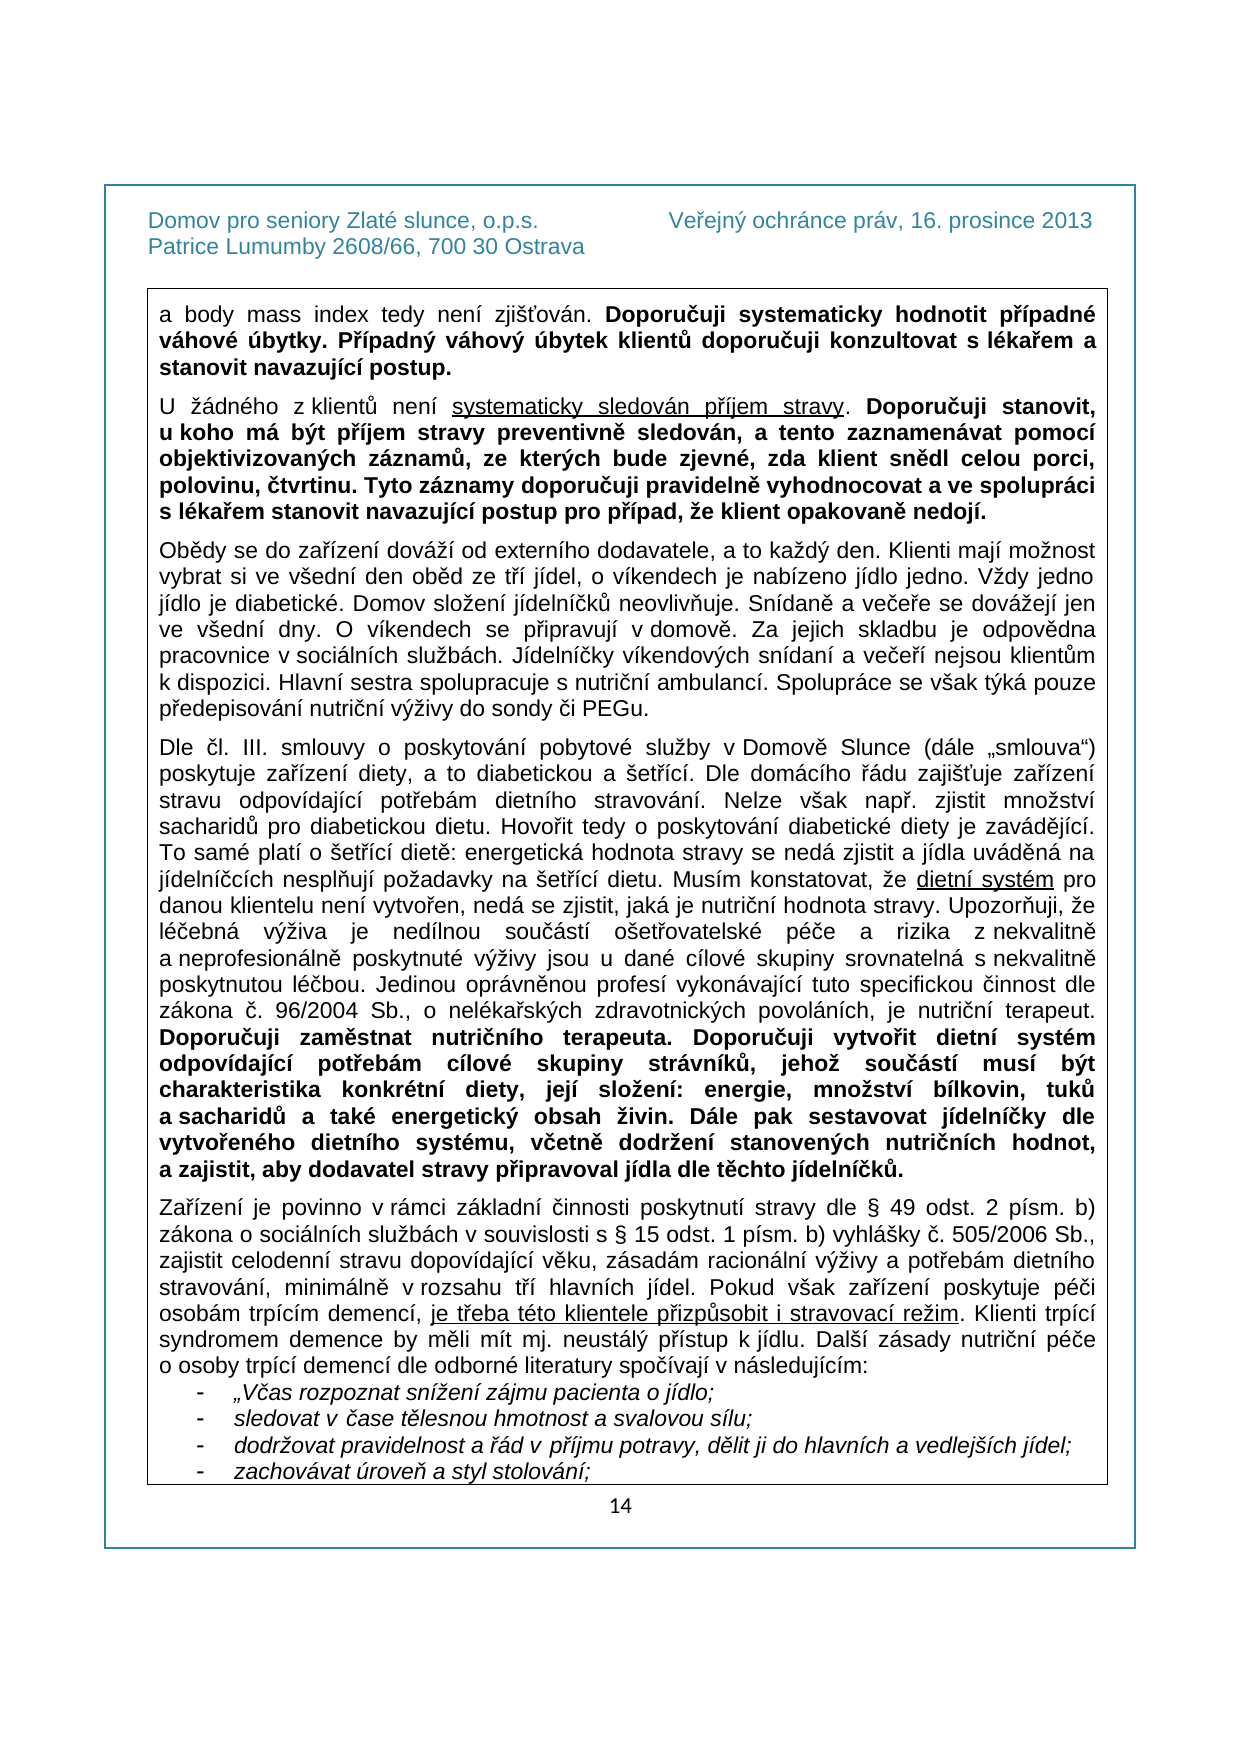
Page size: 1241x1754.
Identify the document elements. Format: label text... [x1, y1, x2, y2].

table_cell Zdravotní péče V domově jsou umístěni klienti ve vážném zdravotním stavu, v různém stupni demence, polymorbidní a s diabetem mellitus vyžadující pravidelnou aplikaci insulinu a kontrolu glykémie, s kožními defekty, enterální výživou aj., což představuje vysoké nároky na poskytování odpovídající zdravotní péče. Domov zaměstnává 5 všeobecných registrovaných sester (včetně hlavní sestry) a 1 všeobecnou sestru na dohodu o pracovní činnosti. Všeobecné sestry poskytují zdravotní péči pouze v období od 7:00 do 19:00 hod., což vede k tomu, že část poskytované zdravotní péče je delegována na pracovnice v sociálních službách, které tak provádějí činnosti, ke kterým nemají kvalifikaci ani odpovídající kompetence. K těmto činnostem patří zejména podávání léků v průběhu noční směny (zejména léků na nespavost, bolest a ad hoc medikace v případě neklidu), aplikace nočních inzulínů formou subkutánních injekcí, sledování hladiny cukru v krvi, posuzování změn zdravotního stavu a rozhodování o přivolání lékařské pomoci. To je nepřípustné překračování zákonných kompetencí pracovnic v sociálních službách, resp. k takovým úkonům je příslušná pouze všeobecná sestra bez odborného dohledu. Vzhledem ke skladbě klientů, potřebě zajištění kontinuity poskytování zdravotní péče a respektování kompetencí jednotlivých skupin pracovníků je nezbytné zajistit přítomnost všeobecné sestry na pracovišti tak, aby obstarala všechny potřebné úkony ošetřovatelské péče. Aktuální ordinace léků není zdravotním sestrám dostupná (výjimku tvoří ordinace psychiatra). Stává se, že změna v medikační kartě se děje pouze na základě ústního pokynu lékaře. V průběhu návštěvy tak nebylo možné zkontrolovat léky předepsané na medikačních kartách s aktuální ordinací. V případě pochybností o vhodnosti podání léků nemůže ani zdravotní sestra bezprostředně zkontrolovat, zda údaje v medikační kartě odpovídají těm v ordinaci lékařky. Doporučuji, aby domov vyžadoval od všech lékařů ordinaci léků v písemné formě. Noční medikace společně se zvláštními kelímky pro tuto medikaci je na modrém podlaží umístěna ve zvláštní neuzamčené skříňce v místnosti pracovnic v sociálních službách. Do místnosti se může dostat kdokoliv z personálu i klientů. Obdobně na oranžovém podlaží. Na sesterně v modrém podlaží je odemčená skříň s nápisem „náhradní léky“, kde se uchovávají nepřiřazené léky (i psychofarmaka) po zemřelých klientech. Skříň byla odemčená a dveře do sesterny rovněž, k lékům mohl mít přístup kdokoliv (skříň je přitom uzamykatelná). Na oranžovém podlaží jsou noční léky uloženy taktéž tak, že k nim má přístup kdokoliv a nelze vyloučit přístup klientů. Doporučuji zajistit, aby k lékům měl přístup pouze personál oprávněný s nimi nakládat. Doporučuji okamžitě zlikvidovat veškeré léky, které nejsou přidělené konkrétnímu klientovi. Na tvz. terminálním pokoji v oranžovém podlaží určeném pro tzv. paliativní péči byl umístěn pan K. V jeho propouštěcí zprávě však nebyly jednoznačné záznamy indikující tuto péči. Bylo v ní pouze doporučení podávat transfůze v případě anémie. Pro absenci dokumentace praktické lékařky nebylo možné zjistit důvody k tomuto postupu. Podávání léků Léky jsou připravovány na základě medikačních karet, za které je zodpovědná hlavní sestra (zajišťuje jejich aktualizaci). Medikační karty obsahují pouze ordinaci pravidelně podávaných léků ráno, v poledne a večer. Noční léky jsou psány na zvláštním papíře, léčba antibiotiky byla uvedena na jiném místě a ordinované inzulíny rovněž na jiné kartičce. Takto vedený způsob přepisování léků považuji za zbytečně komplikovaný, obtížně přehledný, skrývající v sobě riziko pochybení. V případě paní V. je v lékařské zprávě ze dne 31. 7. 2013 psychiatrem ordinován lék Alzin, v medikační kartě však není uveden. Paní tedy ordinovaný lék nedostává. Medikační karta by měla obsahovat všechna aktuálně předepsaná léčiva. Pan L. dostává v případě neklidu Tisercin. Lék byl připraven v kelímku „Tisercin při neklidu“ s jeho jménem, v medikační kartě ani v jiných záznamech o předepsaných lécích nešlo tuto ordinaci dohledat. Informaci o ordinaci léku si v jeho případě předávají sestry ústně. Pokud je kelímek prázdný, sestra vloží do kelímku nový lék. Podání léku zapíše pracovnice v sociálních službách jen do knihy hlášení, ne do osobní dokumentace pana L. Pro úplnost uvádím, že nakonec byla ordinace Tisercinu nalezena ve zprávě od psychiatra. Doporučuji uvádět v medikační kartě všechny předepsané léky. Údaje v medikačních kartách jsou přepisované, přeškrtané, bělené. Není zřejmé, kdo a kdy tyto „změny“ provedl. Doporučuji v medikačních kartách provádět změny novým autorizovaným záznamem namísto přepisování či retuší. Mezi ordinovanými léky byly také léky na bolest a nespavost. Z dokumentace není zřejmé, jak jsou tato léčiva efektivní, zda došlo ke zmírnění bolesti, či nikoliv. Podávání hypnotik zajišťují pracovnice v sociálních službách. Léky se vydávají v určitou hodinu, bez ohledu na to, zdali již chce klient spát či nikoliv, nebo zda chce zkusit usnout a spát bez podání léků. O jejich podání však nebyl veden záznam. Ačkoliv byly kelímky s připraveným hypnotikem po noční službě prázdné, např. u pana F. či paní G., nebyl v hlášení záznam o jejich podání. U některých klientů (např. u pana H. či paní P.) docházelo k svévolné záměně léků na spaní. Místo hypnotika (Zolpinox) byl podáván Pyridoxin. Dle slov hlavní sestry využívají placebo efekt. Tato praxe však nemá žádnou oporu ve zdravotnické dokumentaci. Lékař jednoznačně ordinoval na nespavost Zolpinox. Doporučuji, aby byla hypnotika klientům podávána teprve tehdy, když chtějí jít spát, a zároveň aby jim bylo umožněno jít spát i bez podání hypnotik tehdy, když je zřejmé, že je nechtějí. Doporučuji o podání každého léku tzv. fakultativní medikace (tedy léky, které nejsou podávány pravidelně, ale jen v případě nějak definované potřeby) pořídit záznam do dokumentace klienta. Doporučuji zároveň zaznamenávat efekt léků na spaní, či jiných fakultativně podávaných léků. Doporučuji podávat pouze předepsané léky. Některým klientům jsou drceny léky. Z dokumentace však nevyplývá, že by o drcení rozhodl lékař. Některé léky však mohou mít po rozdrcení změněný účinek, a proto o jejich drcení může rozhodovat pouze lékař a ne zdravotní sestra. Za nevhodné lze považovat i přidávání drcených léků do rozmixované stravy. Rozdrcený lék může změnit chuť jídla, což může vést klienta k odmítání jídla jako takového. Doporučuji, aby o možnosti drtit konkrétní lék u konkrétního klienta rozhodl vždy lékař a zařízení si o tom vyžádalo jeho záznam jako důkaz. Drcené léky nepřidávat do běžného jídla. Individualizace poskytované ošetřovatelské péče Při nástupu do zařízení je klient komplexně vyšetřen praktickou lékařkou, záznamy o vyšetření však nemá domov k dispozici. Záznamy o provedení vstupní ošetřovatelské anamnézy jsou sporadické, někdy v písemné, někdy v elektronické formě. Konstatuji tak, že není odebírána ošetřovatelská anamnéza a získávány informace, na základě kterých by bylo možno identifikovat problémové oblasti, dokumentovat realizaci péče a vyhodnocovat ji. Typicky se jedná o níže uvedené okruhy jako malnutrice, bolest, deprese, ale i další, např. spánkové zvyklosti, způsob vyprazdňování, porušení celistvosti kůže a prevence vzniku dekubitu, potenciální rizika péče apod. Ošetřovatelská péče však nesmí opomíjet ani rovinu psycho-sociální, typicky jde o duševní tíseň, agresivitu atd. Není stanoven individuální plán ošetřovatelské péče ušitý na míru každého klienta. Důsledkem je, že nejsou prováděna cílená preventivní opatření. Ošetřovatelská péče musí být klientům poskytována na základě ošetřovatelského plánu. Realizace ošetřovatelského procesu musí zahrnovat všechny jeho fáze: 1. sběr informací a zhodnocení/posouzení klienta; 2. stanovení ošetřovatelských diagnóz; 3. tvorba ošetřovatelského plánu; 4. realizace ošetřovatelské péče; 5. hodnocení efektu poskytované ošetřovatelské péče. Doporučuji zohlednit výše uvedené a u každého klienta, který to potřebuje, vytvořit ošetřovatelský plán péče. Tyto nároky vznáším s ohledem na aktuální cílovou skupinu zařízení, kdy zdravotní stav většiny klientů přináší řadu ošetřovatelských problémů, na které má profesionální zařízení odpovědět nastavením rozsahu poskytované péče (mj. s ohledem na § 36 zákona o sociálních službách). Prevence malnutrice, podávání stravy Někteří klienti domova jsou trvale upoutáni na lůžko, mají omezené komunikační schopnosti a jsou tak zcela odkázáni na péči personálu zařízení. Ta musí zahrnovat i zajištění základní výživy těchto klientů. Proto se během systematických návštěv zařízení tohoto typu zaměřuji na to, zda si je zařízení vědomo rizik spojených s malnutricí a zda má nastavený systém prevence, aby se vzniku malnutrice zabránilo. Pracovnice v sociálních službách a zdravotní sestry sledují některé ukazatele nutričního rizika, např. jedenkrát měsíčně váží klienty, kteří se postaví, ostatním je měřen obvod bicepsu. Není zřejmé, jak se dále se získanými informacemi pracuje, čemu vlastně slouží. Např. paní D. zhubla od ledna o 5 kg, nyní váží 44 kg, paní M. zhubla za posledních 8 měsíců o 11 kg, paní B. se snížil objem paže z 31 cm v dubnu na 23 cm v srpnu 2013. Záznam o nějaké nutriční intervenci se v dokumentaci nenachází. Údaj o výšce veden není a body mass index tedy není zjišťován. Doporučuji systematicky hodnotit případné váhové úbytky. Případný váhový úbytek klientů doporučuji konzultovat s lékařem a stanovit navazující postup. U žádného z klientů není systematicky sledován příjem stravy. Doporučuji stanovit, u koho má být příjem stravy preventivně sledován, a tento zaznamenávat pomocí objektivizovaných záznamů, ze kterých bude zjevné, zda klient snědl celou porci, polovinu, čtvrtinu. Tyto záznamy doporučuji pravidelně vyhodnocovat a ve spolupráci s lékařem stanovit navazující postup pro případ, že klient opakovaně nedojí. Obědy se do zařízení dováží od externího dodavatele, a to každý den. Klienti mají možnost vybrat si ve všední den oběd ze tří jídel, o víkendech je nabízeno jídlo jedno. Vždy jedno jídlo je diabetické. Domov složení jídelníčků neovlivňuje. Snídaně a večeře se dovážejí jen ve všední dny. O víkendech se připravují v domově. Za jejich skladbu je odpovědna pracovnice v sociálních službách. Jídelníčky víkendových snídaní a večeří nejsou klientům k dispozici. Hlavní sestra spolupracuje s nutriční ambulancí. Spolupráce se však týká pouze předepisování nutriční výživy do sondy či PEGu. Dle čl. III. smlouvy o poskytování pobytové služby v Domově Slunce (dále „smlouva“) poskytuje zařízení diety, a to diabetickou a šetřící. Dle domácího řádu zajišťuje zařízení stravu odpovídající potřebám dietního stravování. Nelze však např. zjistit množství sacharidů pro diabetickou dietu. Hovořit tedy o poskytování diabetické diety je zavádějící. To samé platí o šetřící dietě: energetická hodnota stravy se nedá zjistit a jídla uváděná na jídelníčcích nesplňují požadavky na šetřící dietu. Musím konstatovat, že dietní systém pro danou klientelu není vytvořen, nedá se zjistit, jaká je nutriční hodnota stravy. Upozorňuji, že léčebná výživa je nedílnou součástí ošetřovatelské péče a rizika z nekvalitně a neprofesionálně poskytnuté výživy jsou u dané cílové skupiny srovnatelná s nekvalitně poskytnutou léčbou. Jedinou oprávněnou profesí vykonávající tuto specifickou činnost dle zákona č. 96/2004 Sb., o nelékařských zdravotnických povoláních, je nutriční terapeut. Doporučuji zaměstnat nutričního terapeuta. Doporučuji vytvořit dietní systém odpovídající potřebám cílové skupiny strávníků, jehož součástí musí být charakteristika konkrétní diety, její složení: energie, množství bílkovin, tuků a sacharidů a také energetický obsah živin. Dále pak sestavovat jídelníčky dle vytvořeného dietního systému, včetně dodržení stanovených nutričních hodnot, a zajistit, aby dodavatel stravy připravoval jídla dle těchto jídelníčků. Zařízení je povinno v rámci základní činnosti poskytnutí stravy dle § 49 odst. 2 písm. b) zákona o sociálních službách v souvislosti s § 15 odst. 1 písm. b) vyhlášky č. 505/2006 Sb., zajistit celodenní stravu dopovídající věku, zásadám racionální výživy a potřebám dietního stravování, minimálně v rozsahu tří hlavních jídel. Pokud však zařízení poskytuje péči osobám trpícím demencí, je třeba této klientele přizpůsobit i stravovací režim. Klienti trpící syndromem demence by měli mít mj. neustálý přístup k jídlu. Další zásady nutriční péče o osoby trpící demencí dle odborné literatury spočívají v následujícím: „Včas rozpoznat snížení zájmu pacienta o jídlo; sledovat v čase tělesnou hmotnost a svalovou sílu; dodržovat pravidelnost a řád v příjmu potravy, dělit ji do hlavních a vedlejších jídel; zachovávat úroveň a styl stolování; respektovat chuť nemocného, je-li to možné (pozor na tučná a sladká jídla); dbát na správné složení potravy; dbát na dostatečný a kontinuální přísun tekutin; mít objektivní přehled o skutečné konzumaci stravy; motivovat a zapojit nemocného do přípravy jídla a stolování.“ Doporučuji tyto zásady dodržovat. Některým klientům je podávána mechanicky upravená strava. O tom, komu se strava takto upravuje, rozhodují zdravotní sestry. Rozhodnutí není nikde zaznamenáno, nedá se zjistit, kdo konkrétně rozhodl a kdy. Přechod na mechanicky upravenou stravu je přitom pro klienta zásadní životní změnou, neboť vnímá postupnou ztrátu svých schopností a soběstačnosti a přichází o plnou kvalitu stravy. Doporučuji zaznamenat rozhodnutí o mechanické úpravě stravy v dokumentaci klientů (nutriční plán) tak, aby bylo patrné, kdo toto rozhodnutí přijal, kdy, a jaké byly důvody. Mixovaná strava se připravuje v domově. Na oběd je mixováno jídlo dodávané externím dodavatelem, hlavní chod společně s polévkou. Vzniká nevzhledná kaše. Klient nemá možnost rozeznat jednotlivé chutě pokrmu a i esteticky je takto upravená strava naprosto nepřijatelná, nedůstojná podání klientovi. Při tomto způsobu není také možné vysledovat (pro případné sledování příjmu stavy), zda klient snědl biologicky hodnotnější část stravy (např. maso) apod., tudíž ani nejde určit, které živiny je potřeba doplnit (např. bílkoviny) v případě, že klient nedojídá. Mixované snídaně a večeře nejsou od externího dodavatele. O konkrétní skladbě snídaně či večeře, údajně se jedná o jogurt, puding, rohlík s kakaem, bramborovou kaši např. s paštikou, kaše (nespecifikované), rozhoduje pracovnice v sociálních službách. Energetickou hodnotu mixovaných snídaní a večeří nelze nikterak zjistit. Doporučuji věnovat skladbě a přípravě mechanicky upravené stravy (MUS) patřičnou pozornost jak z hlediska nutriční hodnoty stravy, tak také konkrétní podoby finálního pokrmu. Doporučuji tvořit jídelníček konkrétně pro MUS, aby bylo všem pracovníkům jasné, co mají klientovi připravit a také co klientovi podávají. Bylo zjištěno, že personál při krmení nad sedícím klientem stojí. Ústa otírá klientům lžící. Podávání stravy klientům není věnováno dostatek pozornosti ani času. Při jídle hraje nahlas televize. Doporučuji upustit od nevhodných postupů. Téměř všichni klienti z oranžového podlaží jedí na pokojích, jídelnu doposud neměli k dispozici. To považuji za nevhodné. Jídlo má také významnou socializační rovinu. Mnozí klienti jedí v lůžku, nejsou posazováni do židle. Není zřejmé, kdo rozhodl o tom, že klientům bude strava podávána v lůžku. Není konzultován fyzioterapeut. Doporučuji, aby bylo zásadou, z níž jsou odůvodněné výjimky, že všichni klienti jedí v jídelně. Případné rozhodnutí o konzumaci jídla na pokoji musí být zdůvodněné v dokumentaci. Doporučuji konzultovat fyzioterapeuta o nutnosti podávat stravu pouze na lůžku. Rozhodnutí o podávání jídla v lůžku zaznamenat do dokumentace. V zařízení není sledován příjem tekutin. U osob trpících syndromem demence je přitom nutné dbát na pitný režim. Nemají pocit žízně a tekutiny je tak nutné stále aktivně nabízet. Neurčité pokyny zdravotní sestry „hodně pít“, které se nacházejí v knize hlášení, nemůžou vést k tomu, že budou klientům dostatečně a prokazatelně podávány tekutiny. Doporučuji ve spolupráci s lékařem stanovit, u kterých klientů má být sledován příjem tekutin, a určit, kolik tekutin má klient za den přijmout, a tyto informace zaznamenat do osobní dokumentace klienta. Personál krmící pacienty nepoužíval ochranné pomůcky, v oblečení, ve kterém manipuluje s biologickým a infekčním odpadem, poté manipuluje se stravou. Při podávání stravy by měl personál používat ochranné pomůcky. Pro Vaši další informaci zasílám v příloze leták „Malnutrice – riziko a možnosti ochrany v zařízeních sociálních a zdravotních služeb“. Hygiena Každý den se provádí tzv. osobní hygiena. Ta dle sdělení pracovnic v sociálních službách spočívá v opláchnutí obličeje a rukou, v létě i podpaží. Dále je hygiena prováděna při výměně plen. Tzv. celková hygiena, tj. koupání, je dle sdělení personálu poskytována jednou týdně. Z výkazů „Záznam o poskytování péče“ bylo zjištěno: panu P. byla celková hygiena v srpnu poskytnuta pouze jednou, a to dne 28. srpna. Obdobně je tomu u pana M. Paní A. byla celková hygiena za srpen poskytnuta taktéž pouze jednou, a to dne 23. srpna. Interval mezi poskytnutím celkové hygieny u paní L. činí v srpnu 15 dnů. Provádění hygieny je na oranžovém podlaží naprosto nedostatečné. Doporučuji zajistit celkovou hygienu minimálně jednou týdně, v případě potřeby či přání i častěji. Mikční režim Jedním z projevů demence je inkontinence. Cílem správné ošetřovatelské péče by mělo být udržet pacienta (klienta) kontinentním, a to díky správnému režimu, včetně režimu mikčního. Klient by měl mít možnost se v cca 2hodinových intervalech, i častěji, vymočit. Pracovnice v sociálních službách by měly mít jasné zadání, koho z klientů jak často vysazovat na (přenosné) WC, komu pomáhat dojít na toaletu a jak často. Komunikační bariéra na straně klienta (klient si neřekne, že potřebuje doprovodit na WC) by neměla být důvodem pro ukončení dopomáhání na toaletu. Mikční režim by měl vycházet z individuálních potřeb každého klienta a měl by mít odraz v dokumentaci klienta. V domově se s mikčním režimem nepracuje. Namísto toho, aby cílem péče bylo udržet seniora co nejdéle kontinentním, je spíše podporován co nejrychlejší nástup inkontinence. Na oranžovém podlaží k tomu přispívá fakt jediné toalety pro 34 klientů. Absenci toalety nemohou toaletní křesla nahradit. Na modrém podlaží si musí senior před použitím toalety vyžádat toaletní papír, najít dveře správné místnosti, které nejsou značeny piktogramy. Při celém tomto procesu musí navíc udržet myšlenku, že potřebuje na toaletu. Představa, že tento proces bude senior trpící syndromem demence, či senior mající problémy s pohyblivostí, opakovat několikrát denně, je iluzorní. V blízkosti společenské místnosti je jen jedna toaleta, vzhledem k počtu osob zdržujících se v místnosti může být často obsazená. Při odpovídající péči by klienti byli schopni udržet se kontinentními mnohem déle. Doporučuji stanovit klientům mikční režim. Sledování bolesti U klientů s pokročilou demencí není rozpoznání bolesti vždy snadné. Nerozpoznaná a neléčená bolest přitom zásadně zhoršuje kvalitu života klientů. V zařízení není zaveden standardizovaný systém pravidelného testování a zaznamenávání bolesti klientů. Pokud o některém z klientů personál ví, že trpí bolestí, jde o výsledek každodenního intuitivního pozorování klientů. Doporučuji zavést standardizovaný způsob monitorování bolesti klientů, zejména těch, kteří mají omezené komunikační schopnosti. Deprese Zařízení nepracuje systematicky s problematikou detekování deprese. Ta je však průvodním jevem zejména demencí vaskulárního typu, je namístě, aby zařízení systematicky sledovalo a aktivně zjišťovalo, zda některý z klientů trpí depresí. Doporučuji u klientů trpících syndromem demence věnovat zvýšenou pozornost tomu, zda netrpí depresí, a za tím účelem provádět pravidelné testy, či systematicky pozorovat možné příznaky. Předávání informací mezi personálem, dokumentace Dokumentace vedená pracovnicemi v sociálních službách je roztříštěná a nepřehledná. Informace o klientech se nacházejí v nejrůznějších dokumentech. Jde např. o „sešit denního hlášení“, nebo „záznam o poskytované službě“. Koupání se značí do zvláštního „sešitu koupání“, současně ale i do „záznamu o poskytované službě“. Důvody pro vedení dvojí dokumentace nejsou zřejmé. Další dokumentaci vedou pracovnice pro volnočasové aktivity. Ta je v počítačovém programu Word. Účast na aktivitách je evidována dle druhů aktivit a ne dle klientů. Dohledat aktivity konkrétního klienta je obtížné, např. jak často byla trvale ležícímu klientovi nabízena bazální stimulace. Sociální pracovnice pak veškerou roztříštěnou dokumentaci přepisuje a vytváří pro každého klienta jakýsi deník o průběhu poskytování služby. S deníkem se však nikterak nepracuje. Není zřejmé, proč by měly být sociální pracovnici známy údaje týkající se zdravotnického či pečovatelského aspektu služby. Na jednu stranu je nezbytné, aby každý pracovník získal všechny informace o klientovi, které jsou důležité pro jeho podíl na poskytování služby, na druhou stranu je zbytečné získávat informace, které pracovník nepotřebuje, typicky údaj o teplotě nepotřebuje sociální pracovnice znát. Stávající způsob vedení a sdílení dokumentace nenasvědčuje tomu, že každý dostane ty informace, které potřebuje. Zákon o sociálních službách přitom v ustanovení § 88 písm. f) stanoví jako jednu z povinností poskytovatelů sociálních služeb „…vést písemné individuální záznamy o průběhu poskytování sociální služby a hodnotit průběh poskytování sociální služby…“. Upozorňuji, že se nejedná o pouhou formalitu. Správně vedené průkazné záznamy mohou v případném sporu pomoci prokázat, zda zařízení poskytovalo klientovi řádnou péči. Mohou rovněž sloužit jako nástroj kontroly ze strany vedení ohledně poskytování péče klientům. Stávající dokumentace nic takového neumožňuje. Doporučuji vést dokumentaci tak, aby odpovídala požadavkům zákona a aby byla nástrojem pro poskytování služby. Ošetřovatelská dokumentace je neúplná, ošetřovatelské plány péče nejsou vypracovány. Záznamy o provedení screeningových testů (riziko pádů a dekubitů) nejsou průběžně aktualizovány, případně chybí úplně (nutriční, úrovně soběstačnosti, zhodnocení psychického stavu). U klientů s narušením kožní integrity nejsou k dispozici záznamy o stavu rány, její velikosti, průběhu hojení a prováděných převazech. Nedostatečná dokumentace poskytované péče může mít dopad na kvalitu péče a negativně ji ovlivnit. Do denního hlášení jsou dokumentovány záznamy o stolici klientů. Ze záznamů vyplývá, že někteří klienti nebyli na stolici téměř týden (pan F. nebyl na stolici od 26. 8. do 3. 9., pan Z. od 28. 8. do 3. 9.). Na tyto skutečnosti nebylo nijak reagováno. Stávající vedení zdravotnické (ošetřovatelské) dokumentace neodpovídá nejen právním předpisům, ale ani standardům pro vedení ošetřovatelské dokumentace, neboť informace o zdravotním stavu klienta musí splňovat kritérium konkrétnosti, kontinuity a vyhodnotitelnosti. Doporučuji, aby zařízení vedlo ke každému klientovi, který je příjemcem ošetřovatelské péče, samostatně ošetřovatelskou dokumentaci, jež bude obsahovat ošetřovatelskou anamnézu klienta, ošetřovatelský plán a průběžné záznamy o vývoji zdravotního stavu klienta dle obecně platných standardů pro ošetřovatelskou péči. Na sesterně jsou uloženy lékařské zprávy, které jsou přístupny nejen zdravotnickému personálu, přístup do místnosti má i nezdravotnický personál. Lékařská zpráva vypovídá o zdravotním stavu a má tudíž povahu osobního citlivého údaje. Domov jako správce osobních údajů musí přijmout taková opatření, aby nemohlo dojít k neoprávněnému nebo nahodilému přístupu k osobním údajům, k jejich změně, zničení či ztrátě, neoprávněným přenosům, k jejich jinému neoprávněnému zpracování, jakož i k jinému zneužití osobních údajů. Doporučuji zajistit takové uložení lékařských zpráv, které vyloučí neoprávněný přístup. Zařízení zavádí počítačový program Cygnus. Přístup do něj mají mít pouze zdravotní sestry. Ty již do něj přepisují jinde uvedené skutečnosti. Přepisování informací obsahuje riziko pochybení a představuje také časovou zátěž. Pracovnice v sociálních službách ani pracovnice pro volnočasové aktivity však přístup do Cygnusu nemají. Z návštěv jiných zařízení vím, že vedení dokumentace v elektronické podobě může být dobrým nástrojem, který umožňuje všem pracovníkům v přímé péči sdílet (podle odstupňovaných oprávnění k přístupu) informace, které jsou pro poskytování kvalitní péče nezbytné. Fáze demence Osoba trpící syndromem demence v každé z fází onemocnění vyžaduje specifickou péči, kterou by zařízení mělo zajistit. Od fáze demence by se měla odvíjet i náplň dne klienta. Pro více informací odkazuji na doporučení České alzheimerovské společnosti „P-PA-IA – podpora a péče lidem postiženým syndromem demence“. Informace o fázi demence, ve které se člověk trpící tímto onemocněním nachází, je obsažena v dokumentaci psychiatra k jednotlivým klientům. Tuto informaci nemají po ruce zdravotní sestry ani pracovnice v sociálních službách, a není tedy možno promítnout ji do poskytované péče. Doporučuji přizpůsobit péči o klienta a průběh jeho dne stádiu, v jakém se nachází jeho onemocnění. Trvale ležící klient Všichni klienti z oranžového podlaží jsou trvale upoutáni na lůžko. Většina z nich není ani vysazována do křesla, či v lůžku posazována k jídlu. Z ošetřovatelské dokumentace však není zjevné, kdo o tomto rozhodl a jak dlouho tento stav trvá, přestože se jedná o zásadní a trvalé zhoršení kvality života seniora. Bylo zjištěno, že aktivizační činnost se soustřeďuje spíše na klienty chodící z modrého podlaží. Klientům z oranžového podlaží nejsou nabízeny žádné programové aktivity, pouze bazální stimulace. Téměř v každém pokoji v oranžovém podlaží byla zapnutá televize, klienti však o její sledování nejevili zájem. Proč tomu tak je? Mají klienti z vysílání užitek, nebo jde o rušivý prvek? Nemá tato kulisa suplovat nedostatek individuální práce s klienty? Naopak je třeba upozornit na to, že trvale ležící klient potřebuje zajistit tzv. pasivní cvičení, masáže apod., a to z důvodu vstřebávání bílkovin a tvorby svalové hmoty. Doporučuji, aby rozhodnutí o tom, že určitý klient již nebude posazován, bylo vždy konzultováno s lékařem a bylo zaznamenáno v dokumentaci klienta. Doporučuji zajistit těmto klientům pravidelné pasivní cvičení. Kouření V knize hlášení je dne 30. 8. 2013 uvedeno, že má pan F. „přísný zákaz kouření!!!“. Upozorňuji, že domov nemá oprávnění bez dalšího kouření zakazovat. V této souvislosti odkazuji na bod č. 78 Zprávy z návštěv zařízení sociálních služeb pro seniory a bod č. 86 Zprávy z návštěv domovů pro osoby se zdravotním postižením. Žádám o sdělení, proč (a kým) je klientovi zakázáno kouřit. [148, 289, 1107, 1484]
